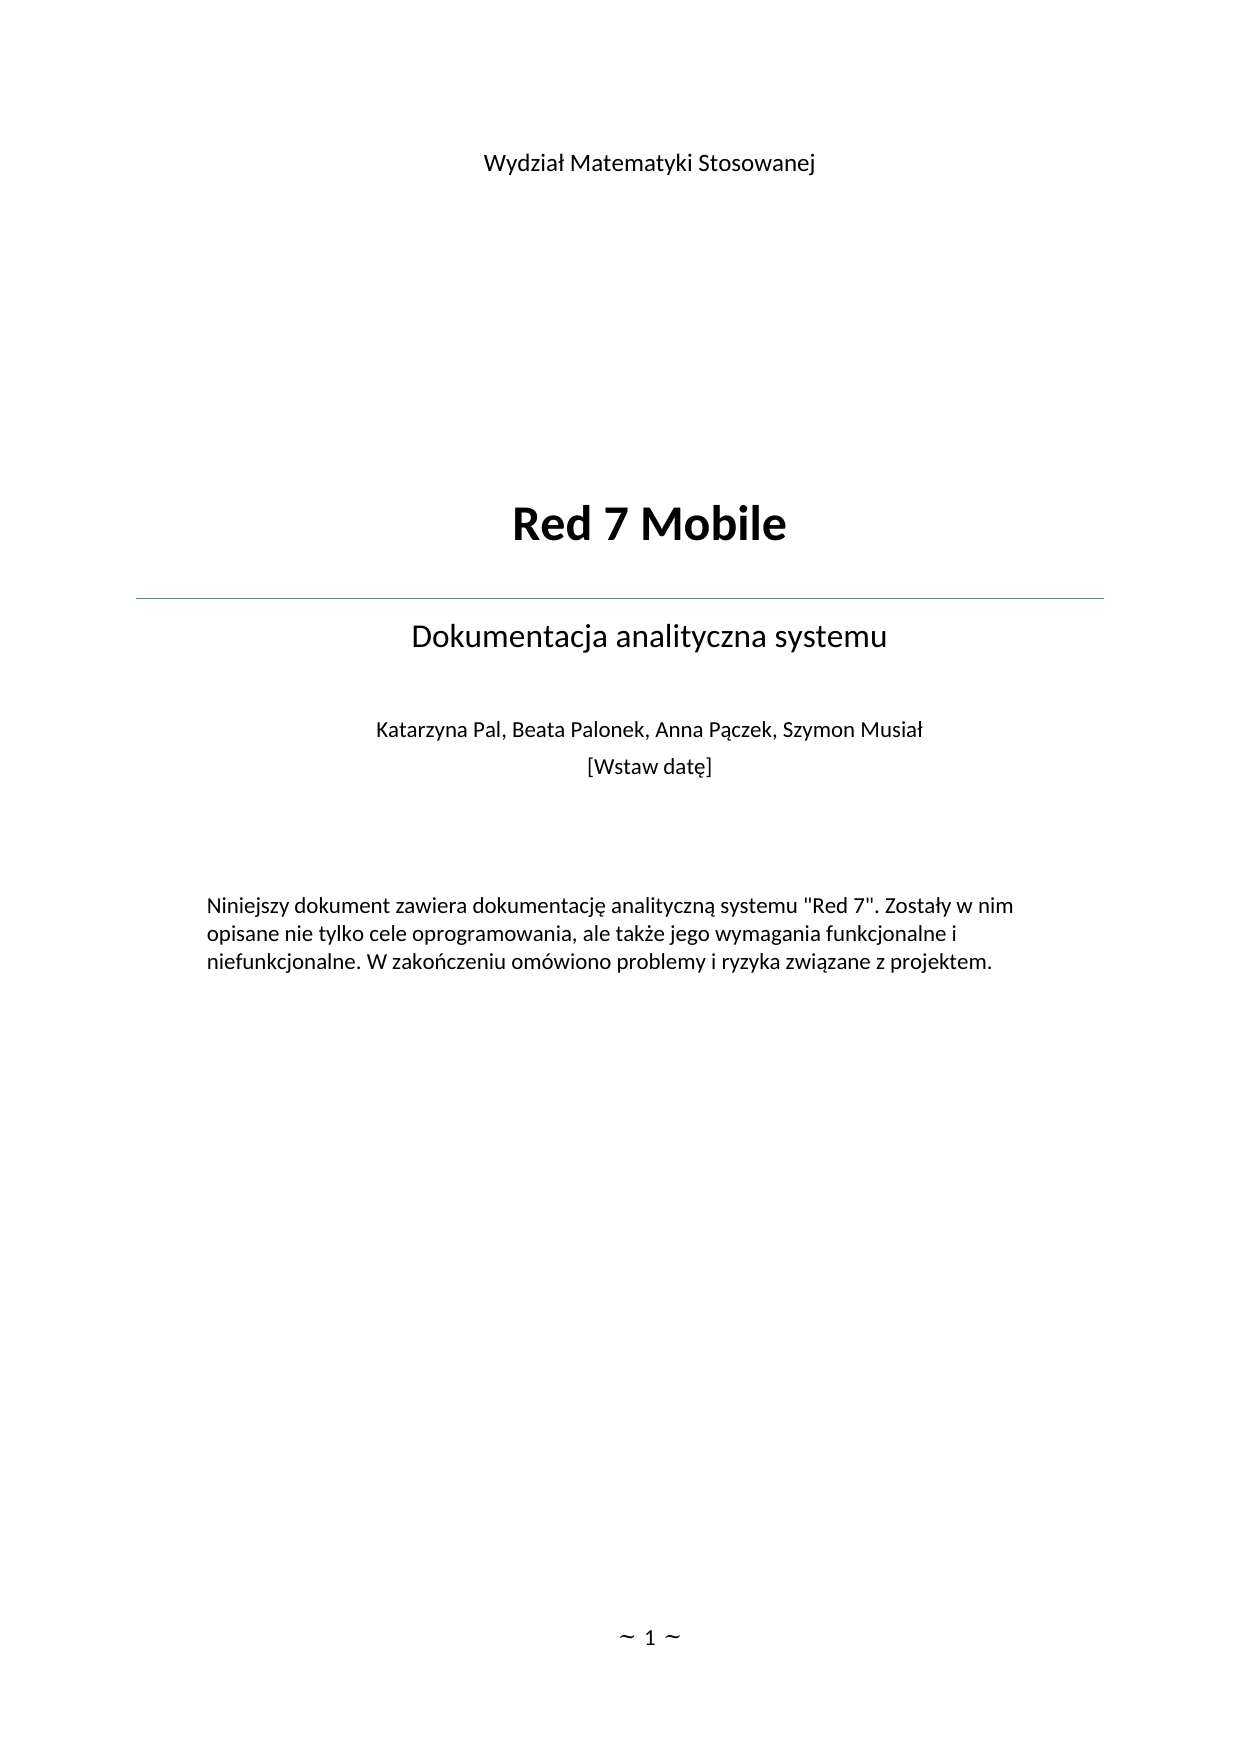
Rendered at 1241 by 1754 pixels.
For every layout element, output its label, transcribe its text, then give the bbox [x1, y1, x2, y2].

table_cell [Wstaw datę] [136, 748, 1104, 785]
table_cell Katarzyna Pal, Beata Palonek, Anna Pączek, Szymon Musiał [136, 710, 1104, 748]
table_header Wydział Matematyki Stosowanej [136, 148, 1104, 448]
table_cell Red 7 Mobile [136, 448, 1104, 598]
table_cell [136, 673, 1104, 710]
table_cell Dokumentacja analityczna systemu [136, 599, 1104, 673]
table_header Niniejszy dokument zawiera dokumentację analityczną systemu "Red 7". Zostały w nim opisane nie tylko cele oprogramowania, ale także jego wymagania funkcjonalne i niefunkcjonalne. W zakończeniu omówiono problemy i ryzyka związane z projektem. [136, 891, 1104, 975]
